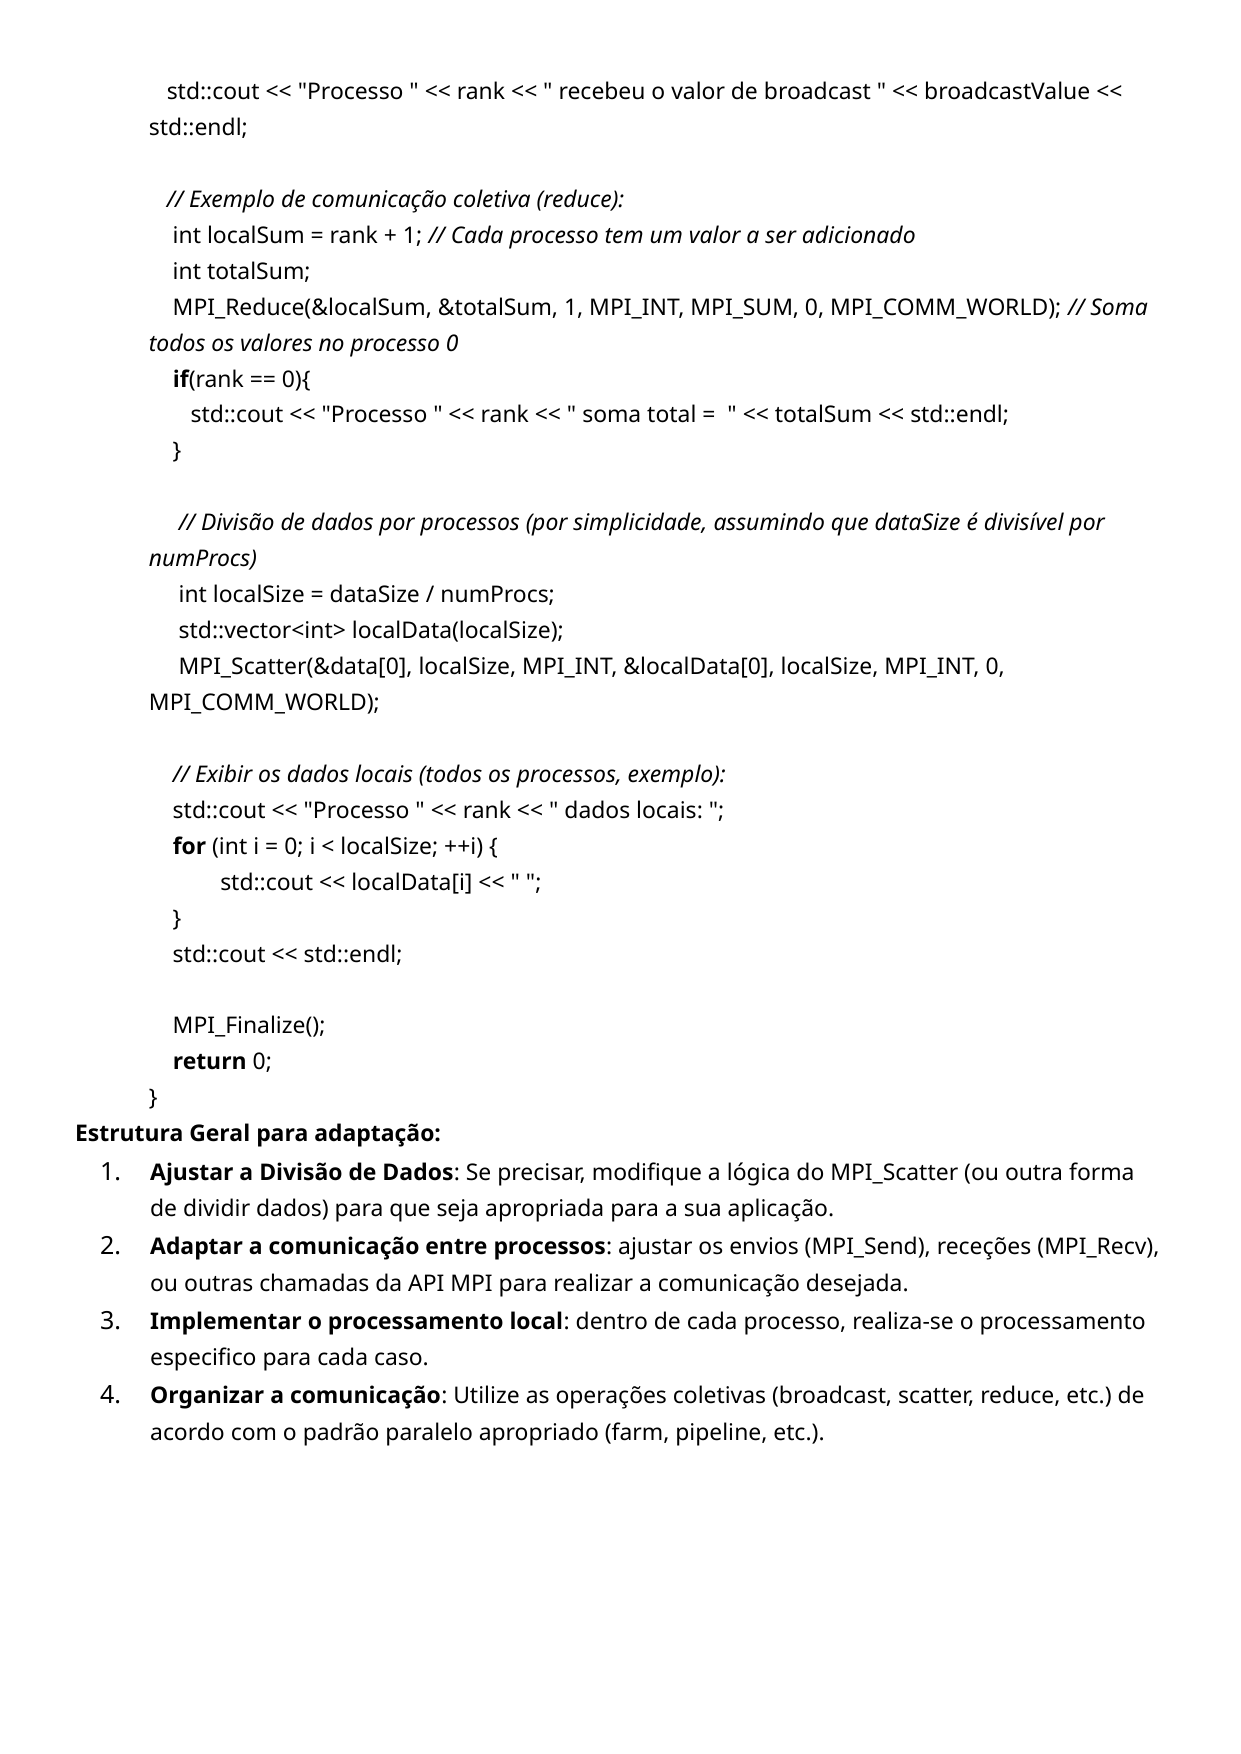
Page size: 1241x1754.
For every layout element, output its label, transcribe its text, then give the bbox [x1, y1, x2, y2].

text Estrutura Geral para adaptação: [75, 1117, 1165, 1148]
list Ajustar a Divisão de Dados: Se precisar, modifique a lógica do MPI_Scatter (ou outra forma de dividir dados) para que seja apropriada para a sua aplicação. [100, 1153, 1165, 1223]
list Adaptar a comunicação entre processos: ajustar os envios (MPI_Send), receções (MPI_Recv), ou outras chamadas da API MPI para realizar a comunicação desejada. [100, 1228, 1165, 1298]
text std::cout << "Processo " << rank << " recebeu o valor de broadcast " << broadcastValue << std::endl; // Exemplo de comunicação coletiva (reduce): int localSum = rank + 1; // Cada processo tem um valor a ser adicionado int totalSum; MPI_Reduce(&localSum, &totalSum, 1, MPI_INT, MPI_SUM, 0, MPI_COMM_WORLD); // Soma todos os valores no processo 0 if(rank == 0){ std::cout << "Processo " << rank << " soma total = " << totalSum << std::endl; } // Divisão de dados por processos (por simplicidade, assumindo que dataSize é divisível por numProcs) int localSize = dataSize / numProcs; std::vector<int> localData(localSize); MPI_Scatter(&data[0], localSize, MPI_INT, &localData[0], localSize, MPI_INT, 0, MPI_COMM_WORLD); // Exibir os dados locais (todos os processos, exemplo): std::cout << "Processo " << rank << " dados locais: "; for (int i = 0; i < localSize; ++i) { std::cout << localData[i] << " "; } std::cout << std::endl; MPI_Finalize(); return 0; } [75, 75, 1165, 1112]
list Implementar o processamento local: dentro de cada processo, realiza-se o processamento especifico para cada caso. [100, 1302, 1165, 1372]
list Organizar a comunicação: Utilize as operações coletivas (broadcast, scatter, reduce, etc.) de acordo com o padrão paralelo apropriado (farm, pipeline, etc.). [100, 1377, 1165, 1447]
